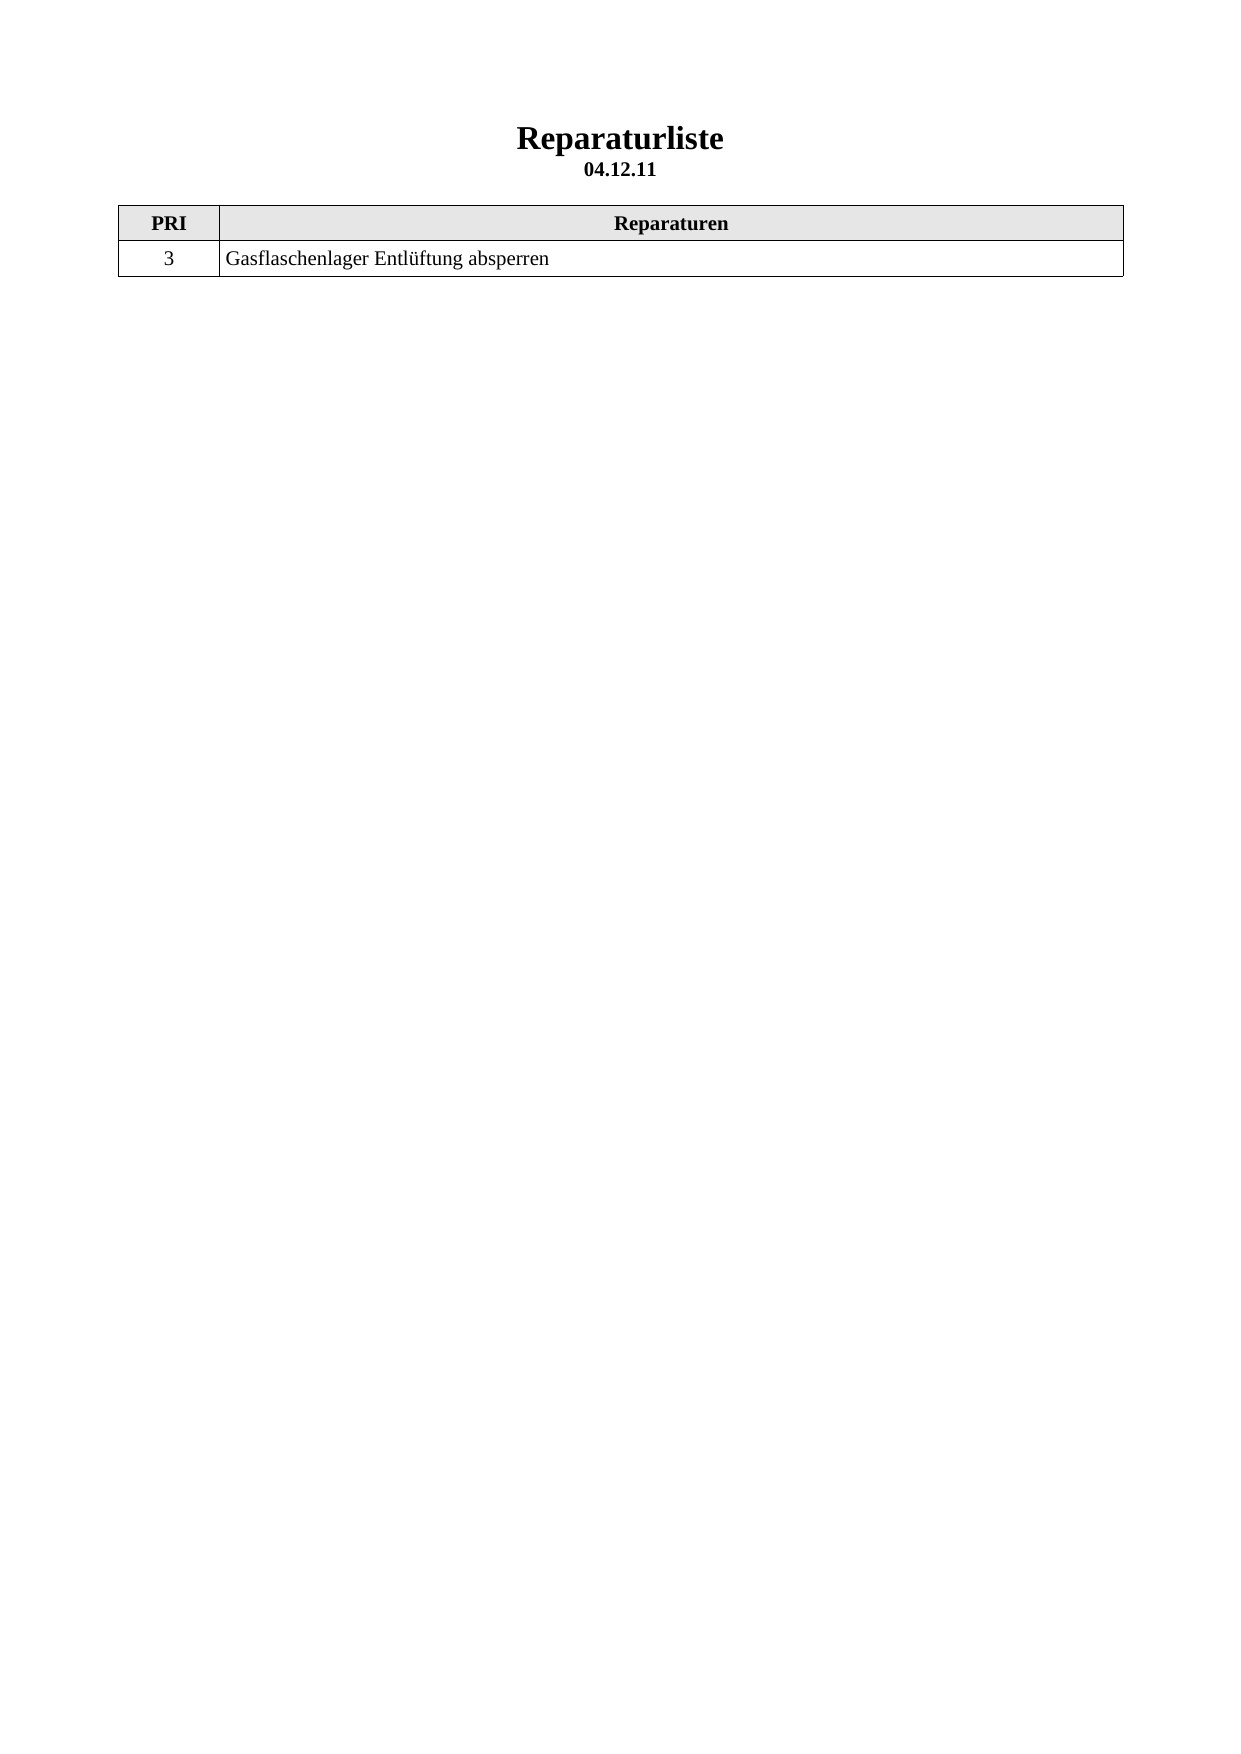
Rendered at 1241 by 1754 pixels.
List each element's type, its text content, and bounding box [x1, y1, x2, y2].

text 04.12.11 [118, 156, 1122, 181]
table_header Reparaturen [220, 206, 1123, 240]
table_header Gasflaschenlager Entlüftung absperren [220, 241, 1123, 276]
table_header 3 [119, 241, 219, 276]
text Reparaturliste [118, 118, 1122, 156]
table_header PRI [119, 206, 219, 240]
